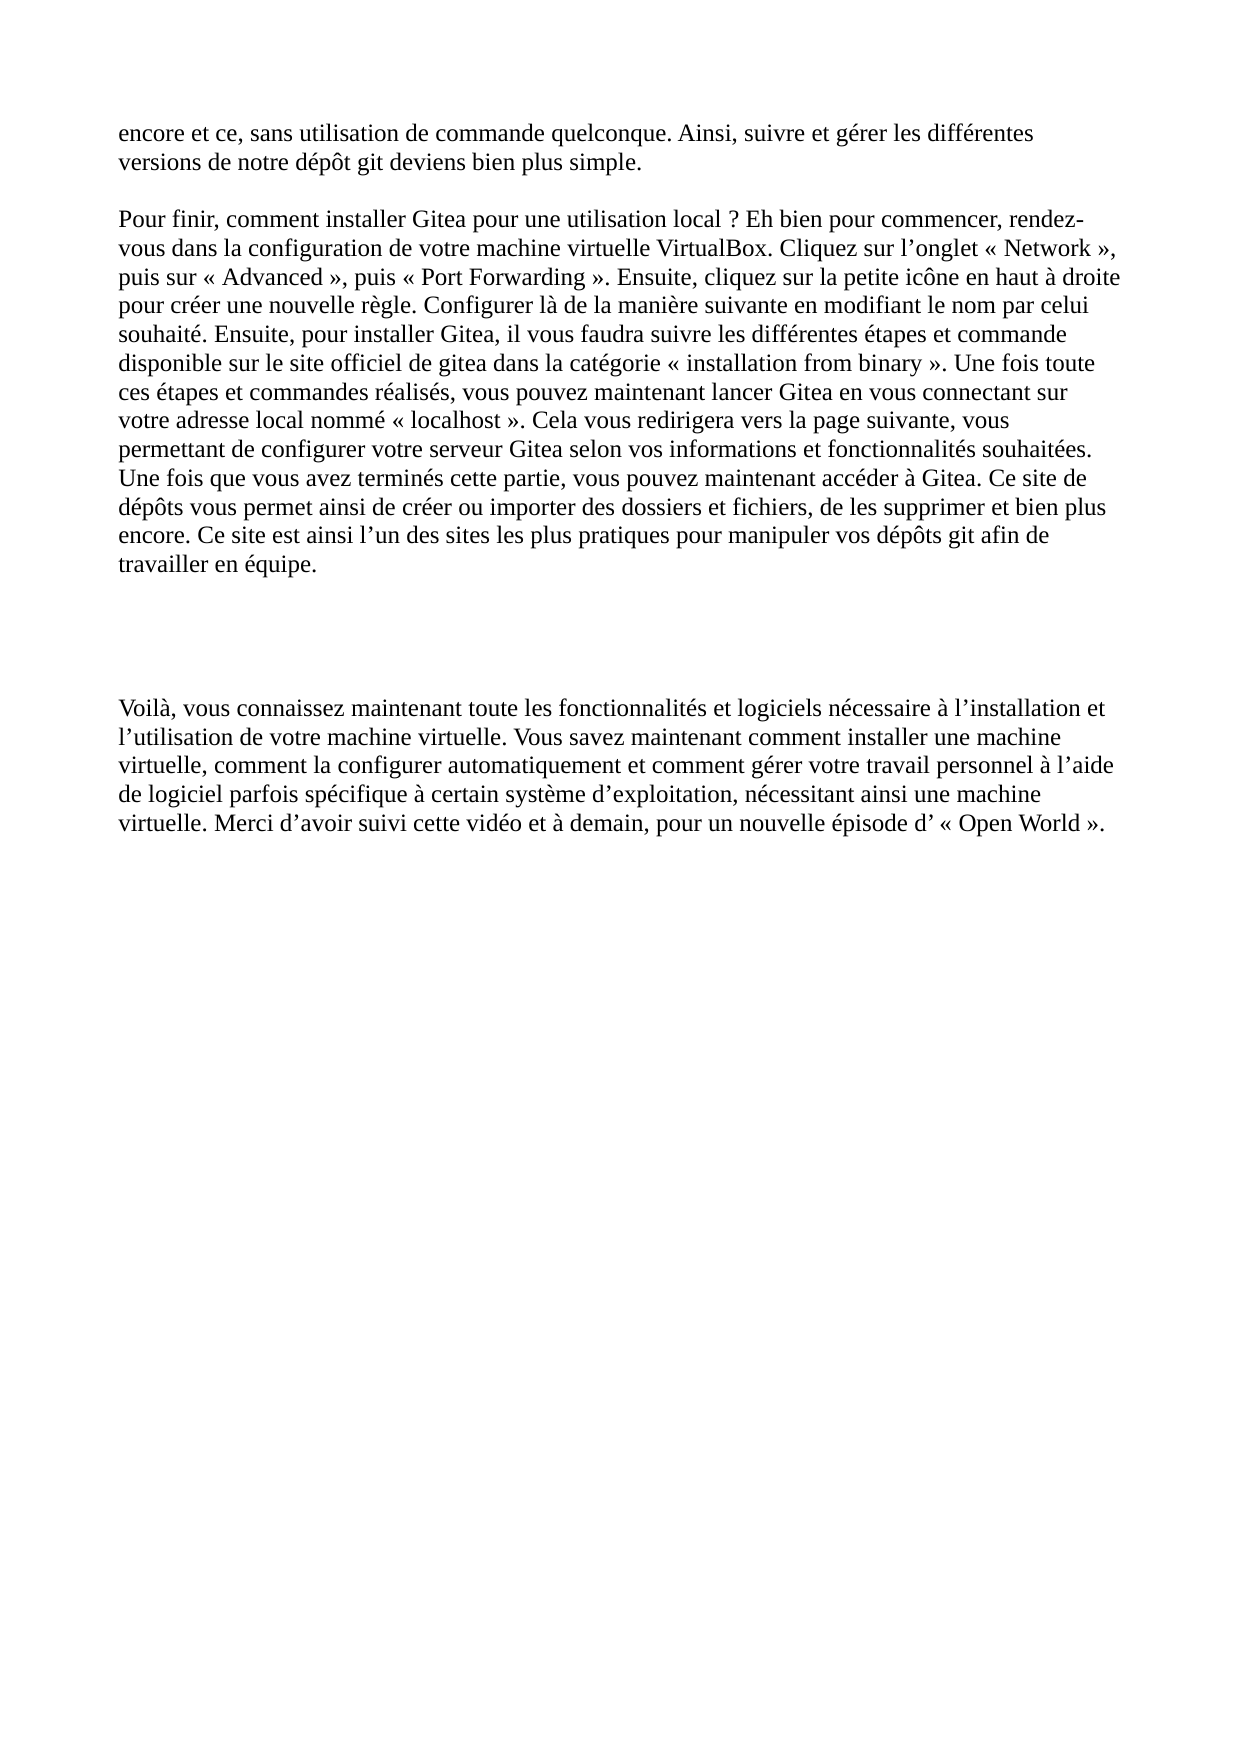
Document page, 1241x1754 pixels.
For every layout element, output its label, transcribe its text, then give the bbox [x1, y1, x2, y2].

text Voilà, vous connaissez maintenant toute les fonctionnalités et logiciels nécessaire à l’installation et l’utilisation de votre machine virtuelle. Vous savez maintenant comment installer une machine virtuelle, comment la configurer automatiquement et comment gérer votre travail personnel à l’aide de logiciel parfois spécifique à certain système d’exploitation, nécessitant ainsi une machine virtuelle. Merci d’avoir suivi cette vidéo et à demain, pour un nouvelle épisode d’ « Open World ». [118, 693, 1122, 837]
text Pour finir, comment installer Gitea pour une utilisation local ? Eh bien pour commencer, rendez-vous dans la configuration de votre machine virtuelle VirtualBox. Cliquez sur l’onglet « Network », puis sur « Advanced », puis « Port Forwarding ». Ensuite, cliquez sur la petite icône en haut à droite pour créer une nouvelle règle. Configurer là de la manière suivante en modifiant le nom par celui souhaité. Ensuite, pour installer Gitea, il vous faudra suivre les différentes étapes et commande disponible sur le site officiel de gitea dans la catégorie « installation from binary ». Une fois toute ces étapes et commandes réalisés, vous pouvez maintenant lancer Gitea en vous connectant sur votre adresse local nommé « localhost ». Cela vous redirigera vers la page suivante, vous permettant de configurer votre serveur Gitea selon vos informations et fonctionnalités souhaitées. Une fois que vous avez terminés cette partie, vous pouvez maintenant accéder à Gitea. Ce site de dépôts vous permet ainsi de créer ou importer des dossiers et fichiers, de les supprimer et bien plus encore. Ce site est ainsi l’un des sites les plus pratiques pour manipuler vos dépôts git afin de travailler en équipe. [118, 204, 1122, 578]
text encore et ce, sans utilisation de commande quelconque. Ainsi, suivre et gérer les différentes versions de notre dépôt git deviens bien plus simple. [118, 118, 1122, 176]
